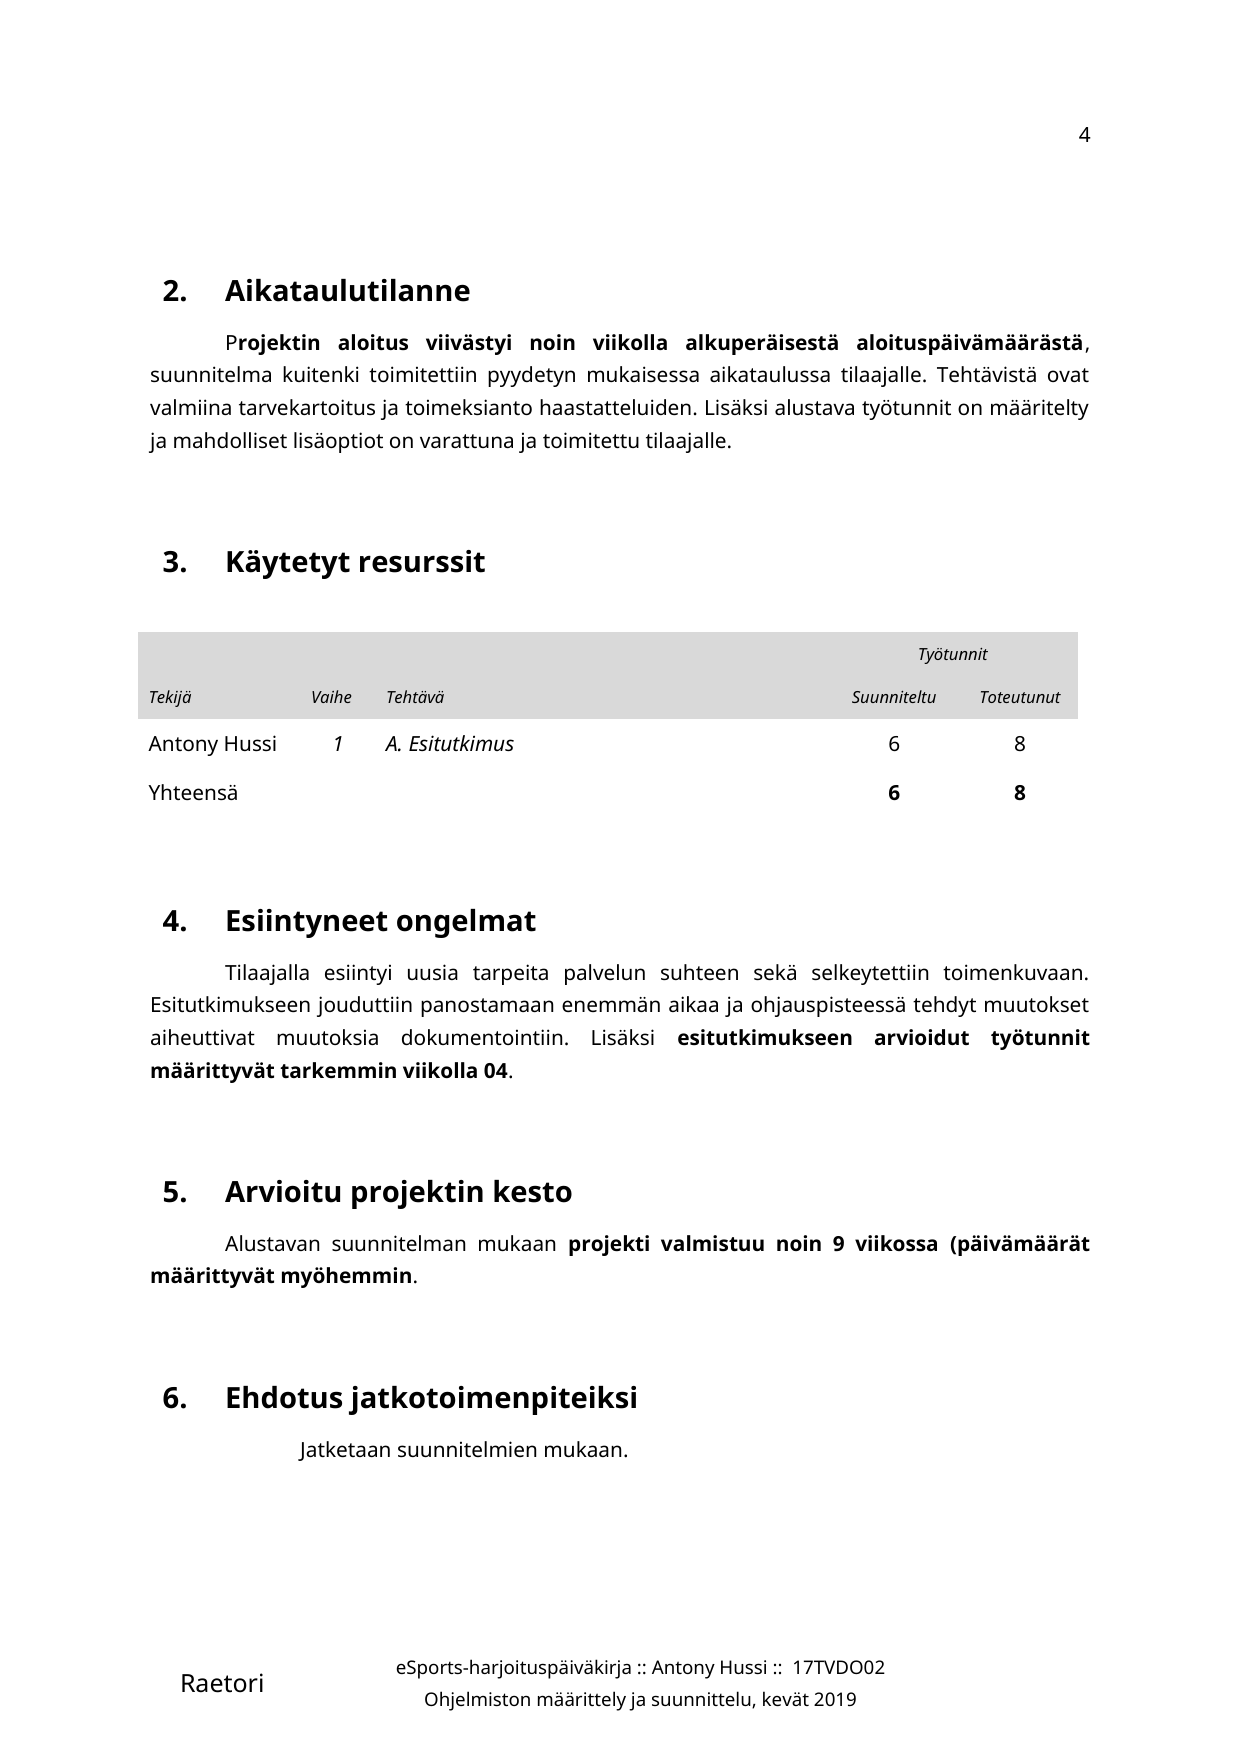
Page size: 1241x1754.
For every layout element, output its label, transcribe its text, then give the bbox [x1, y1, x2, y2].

table_cell Antony Hussi [138, 719, 300, 768]
table_cell [375, 768, 827, 817]
subtitle Arvioitu projektin kesto [187, 1172, 1090, 1211]
table_cell [300, 768, 375, 817]
subtitle Käytetyt resurssit [187, 542, 1090, 581]
table_cell 6 [827, 768, 961, 817]
text Tilaajalla esiintyi uusia tarpeita palvelun suhteen sekä selkeytettiin toimenkuvaan. Esitutkimukseen jouduttiin panostamaan enemmän aikaa ja ohjauspisteessä tehdyt muutokset aiheuttivat muutoksia dokumentointiin. Lisäksi esitutkimukseen arvioidut työtunnit määrittyvät tarkemmin viikolla 04. [150, 958, 1090, 1084]
table_header Vaihe [300, 632, 375, 719]
subtitle Esiintyneet ongelmat [187, 901, 1090, 940]
table_cell 1 [300, 719, 375, 768]
table_cell 8 [961, 719, 1078, 768]
text Jatketaan suunnitelmien mukaan. [225, 1435, 1090, 1463]
table_cell 6 [827, 719, 961, 768]
table_cell Yhteensä [138, 768, 300, 817]
table_cell Suunniteltu [827, 675, 961, 719]
text Alustavan suunnitelman mukaan projekti valmistuu noin 9 viikossa (päivämäärät määrittyvät myöhemmin. [150, 1229, 1090, 1290]
table_header Tehtävä [375, 632, 827, 719]
subtitle Aikataulutilanne [187, 271, 1090, 310]
table_cell Toteutunut [961, 675, 1078, 719]
text Projektin aloitus viivästyi noin viikolla alkuperäisestä aloituspäivämäärästä, suunnitelma kuitenki toimitettiin pyydetyn mukaisessa aikataulussa tilaajalle. Tehtävistä ovat valmiina tarvekartoitus ja toimeksianto haastatteluiden. Lisäksi alustava työtunnit on määritelty ja mahdolliset lisäoptiot on varattuna ja toimitettu tilaajalle. [150, 328, 1090, 454]
table_cell A. Esitutkimus [375, 719, 827, 768]
subtitle Ehdotus jatkotoimenpiteiksi [150, 1377, 1090, 1417]
table_header Työtunnit [827, 632, 1078, 675]
table_cell 8 [961, 768, 1078, 817]
table_header Tekijä [138, 632, 300, 719]
